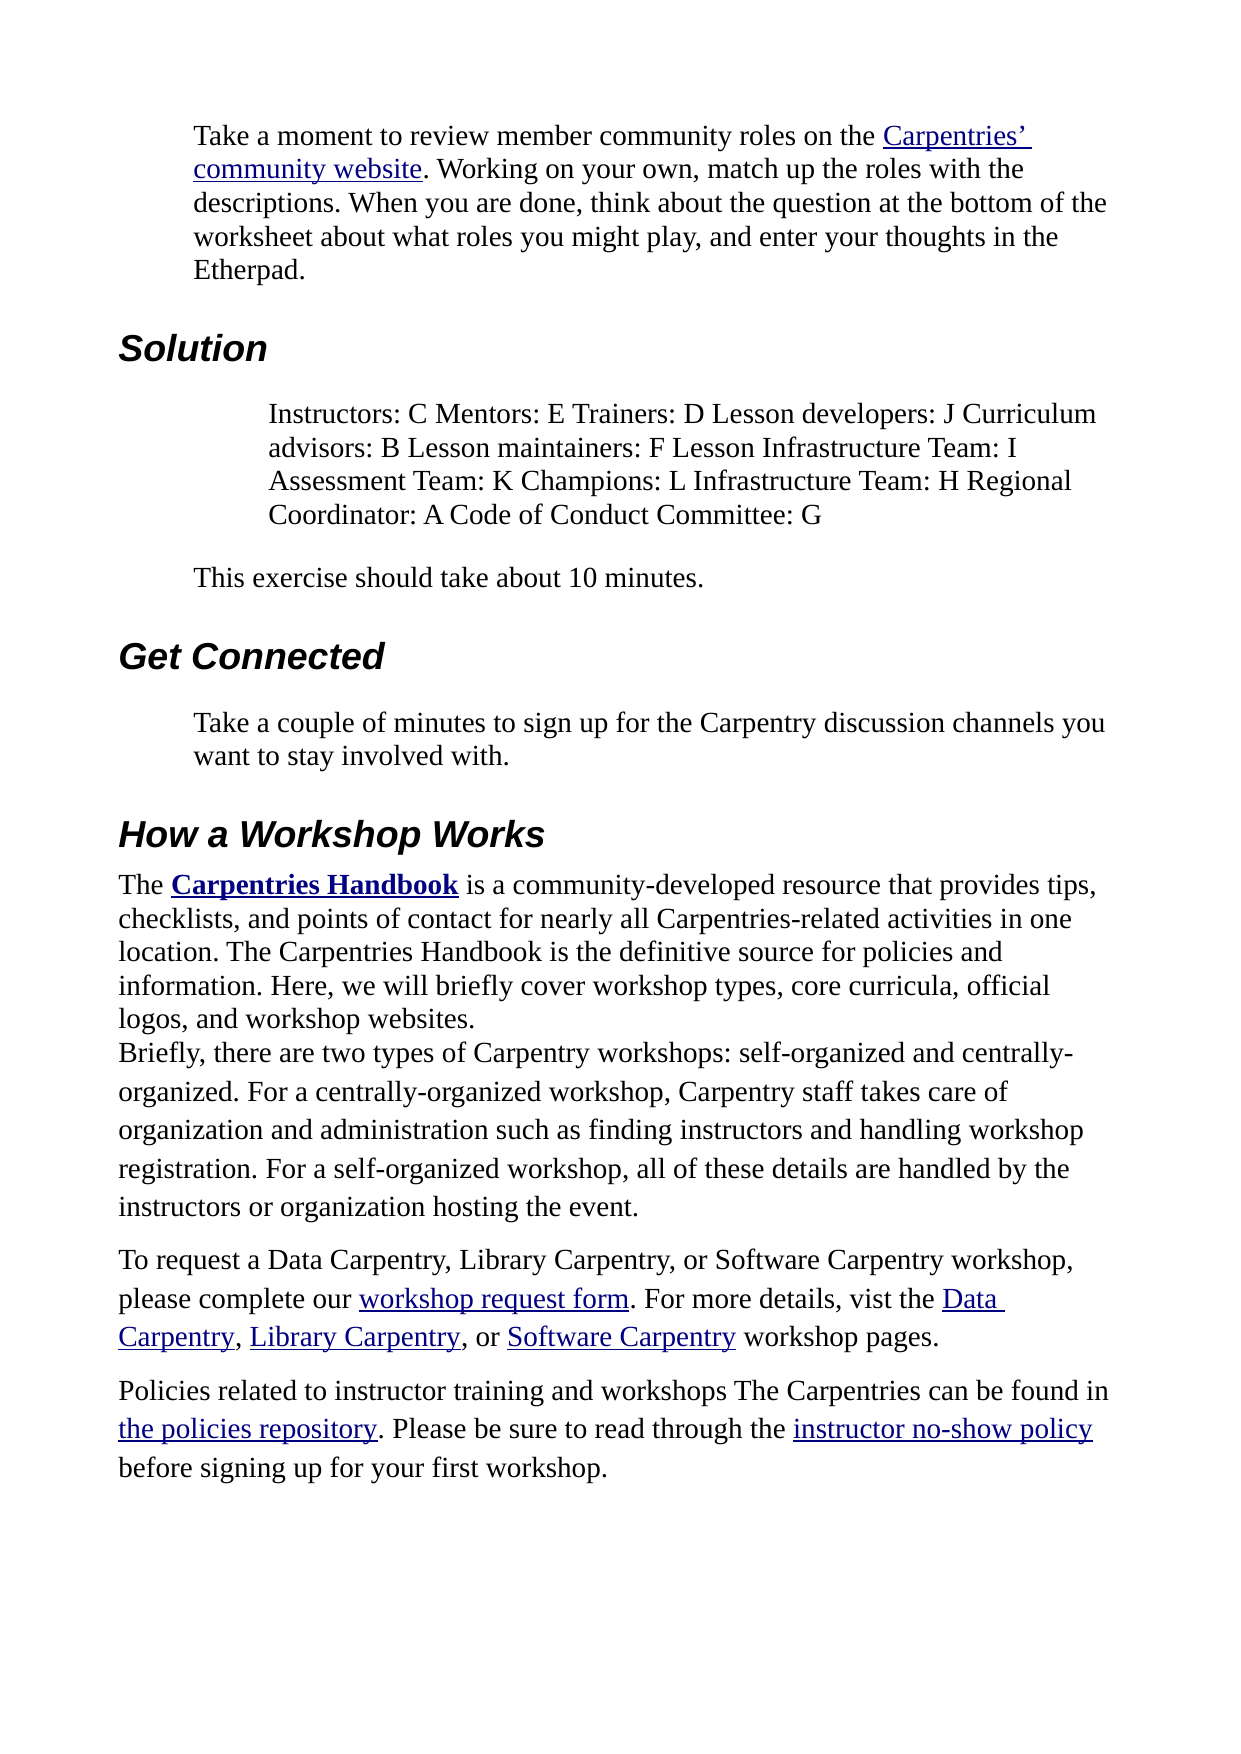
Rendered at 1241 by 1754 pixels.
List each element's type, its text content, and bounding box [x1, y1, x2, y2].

text This exercise should take about 10 minutes. [193, 561, 1122, 594]
text Take a moment to review member community roles on the Carpentries’ community website. Working on your own, match up the roles with the descriptions. When you are done, think about the question at the bottom of the worksheet about what roles you might play, and enter your thoughts in the Etherpad. [193, 118, 1122, 286]
subtitle Solution [118, 326, 1122, 369]
subtitle Get Connected [118, 634, 1122, 677]
text To request a Data Carpentry, Library Carpentry, or Software Carpentry workshop, please complete our workshop request form. For more details, vist the Data Carpentry, Library Carpentry, or Software Carpentry workshop pages. [118, 1242, 1122, 1353]
text Policies related to instructor training and workshops The Carpentries can be found in the policies repository. Please be sure to read through the instructor no-show policy before signing up for your first workshop. [118, 1373, 1122, 1483]
text The Carpentries Handbook is a community-developed resource that provides tips, checklists, and points of contact for nearly all Carpentries-related activities in one location. The Carpentries Handbook is the definitive source for policies and information. Here, we will briefly cover workshop types, core curricula, official logos, and workshop websites. [118, 867, 1122, 1035]
text Take a couple of minutes to sign up for the Carpentry discussion channels you want to stay involved with. [193, 705, 1122, 772]
text Instructors: C Mentors: E Trainers: D Lesson developers: J Curriculum advisors: B Lesson maintainers: F Lesson Infrastructure Team: I Assessment Team: K Champions: L Infrastructure Team: H Regional Coordinator: A Code of Conduct Committee: G [268, 396, 1122, 531]
text Briefly, there are two types of Carpentry workshops: self-organized and centrally-organized. For a centrally-organized workshop, Carpentry staff takes care of organization and administration such as finding instructors and handling workshop registration. For a self-organized workshop, all of these details are handled by the instructors or organization hosting the event. [118, 1035, 1122, 1223]
subtitle How a Workshop Works [118, 812, 1122, 855]
